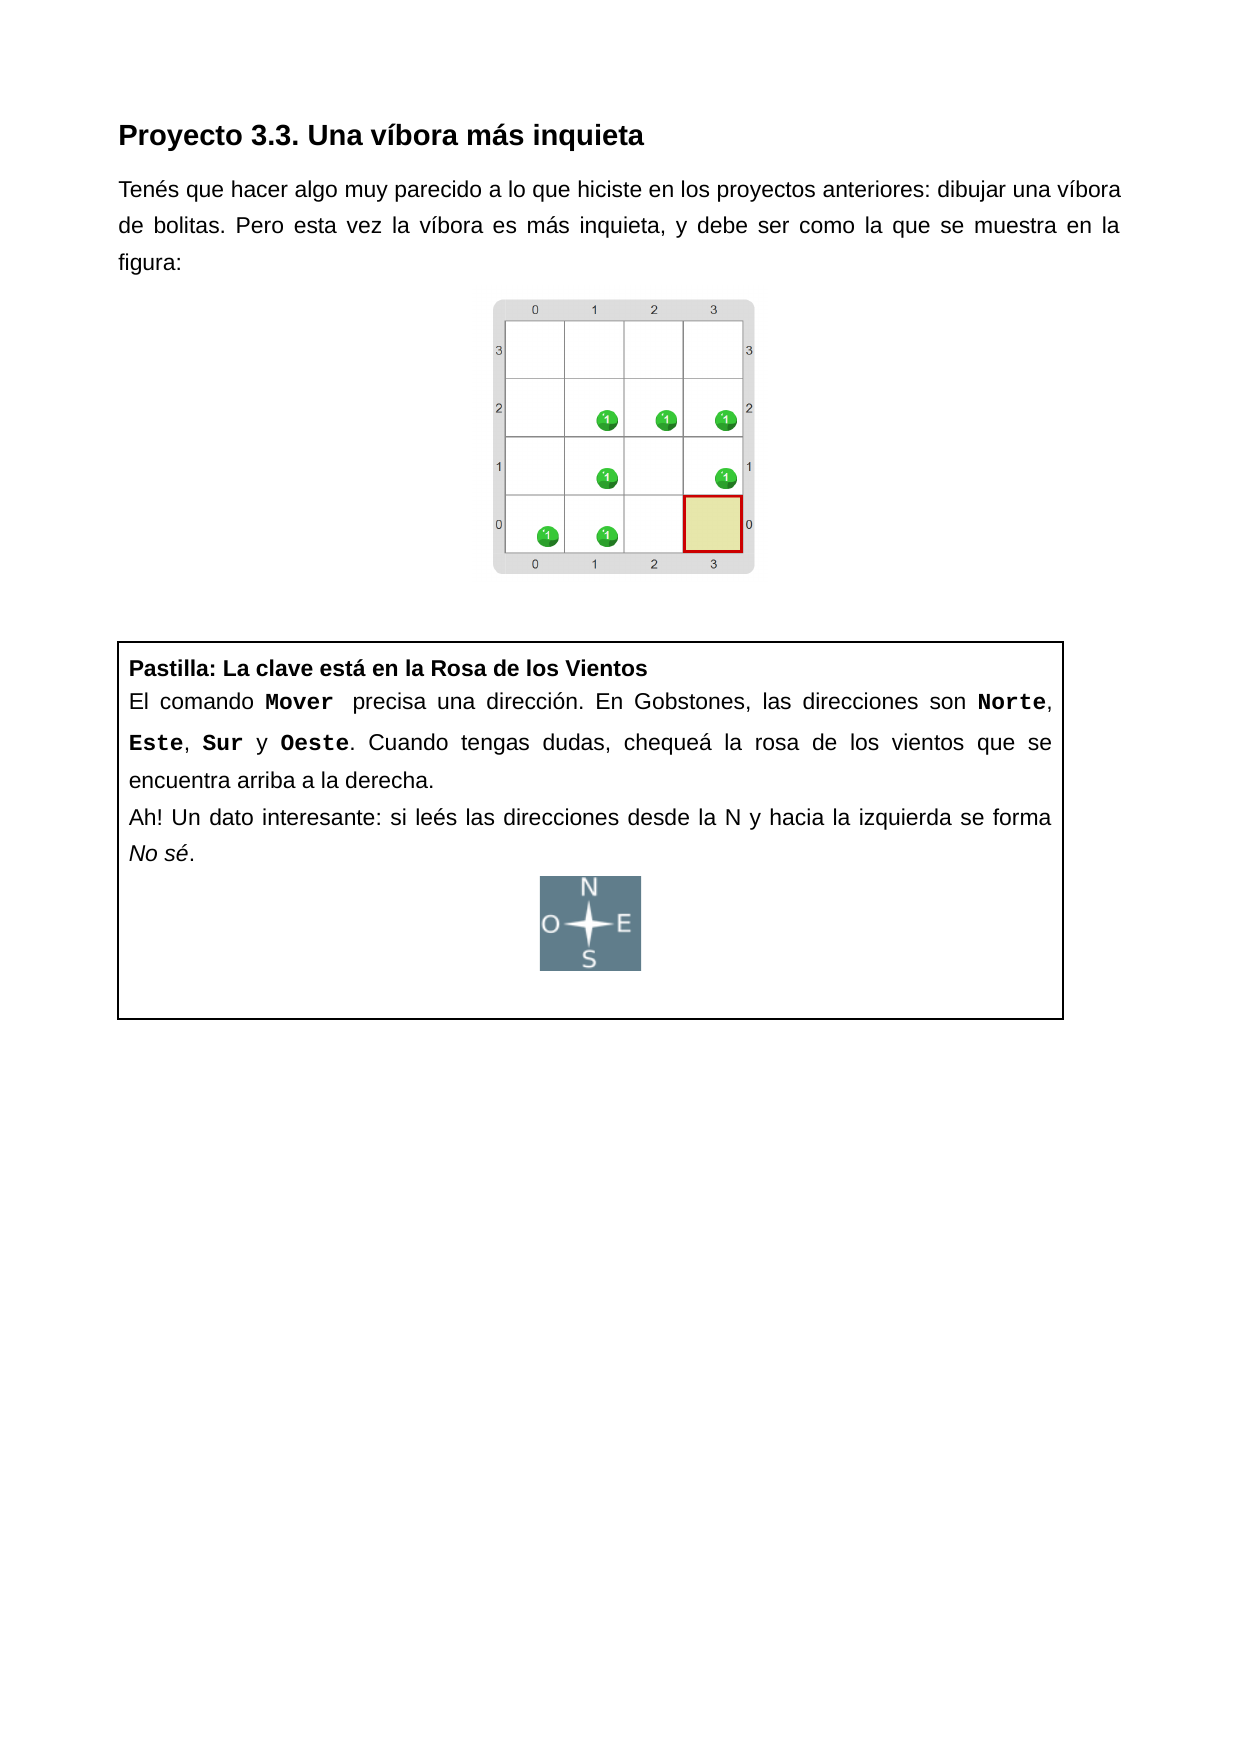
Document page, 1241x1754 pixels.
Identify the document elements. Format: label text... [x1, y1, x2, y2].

picture [472, 285, 769, 582]
table_header Pastilla: La clave está en la Rosa de los Vientos El comando Mover precisa una dirección. En Gobstones, las direcciones son Norte, Este, Sur y Oeste. Cuando tengas dudas, chequeá la rosa de los vientos que se encuentra arriba a la derecha. Ah! Un dato interesante: si leés las direcciones desde la N y hacia la izquierda se forma No sé. [119, 643, 1062, 1018]
picture [539, 876, 642, 971]
text Proyecto 3.3. Una víbora más inquieta [118, 118, 1122, 152]
text Tenés que hacer algo muy parecido a lo que hiciste en los proyectos anteriores: dibujar una víbora de bolitas. Pero esta vez la víbora es más inquieta, y debe ser como la que se muestra en la figura: [118, 176, 1122, 275]
